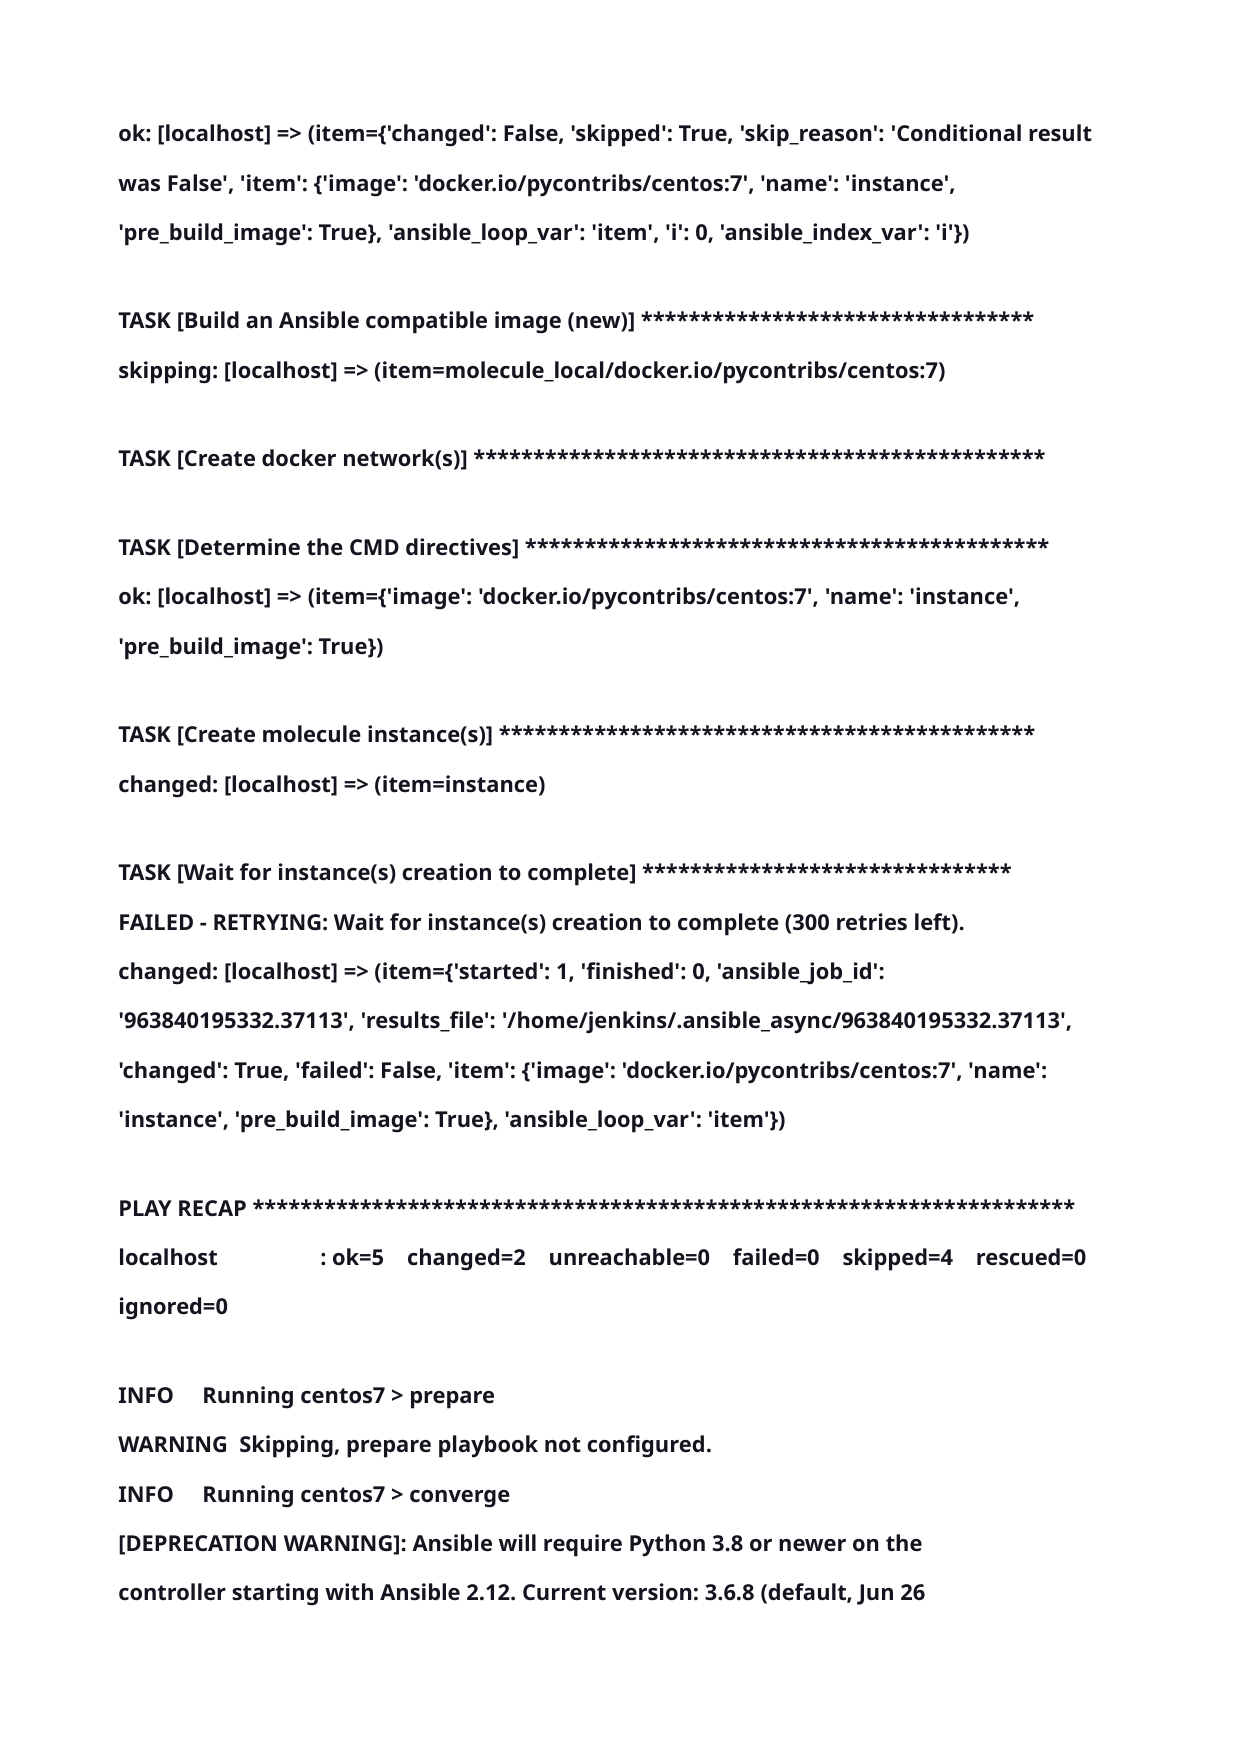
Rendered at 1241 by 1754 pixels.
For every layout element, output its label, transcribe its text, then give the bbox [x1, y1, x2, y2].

text INFO Running centos7 > converge [118, 1478, 1122, 1508]
text TASK [Build an Ansible compatible image (new)] ********************************* [118, 305, 1122, 335]
text TASK [Create docker network(s)] ************************************************ [118, 443, 1122, 473]
text changed: [localhost] => (item={'started': 1, 'finished': 0, 'ansible_job_id': '963840195332.37113', 'results_file': '/home/jenkins/.ansible_async/963840195332.37113', 'changed': True, 'failed': False, 'item': {'image': 'docker.io/pycontribs/centos:7', 'name': 'instance', 'pre_build_image': True}, 'ansible_loop_var': 'item'}) [118, 956, 1122, 1134]
text WARNING Skipping, prepare playbook not configured. [118, 1429, 1122, 1459]
text [DEPRECATION WARNING]: Ansible will require Python 3.8 or newer on the [118, 1528, 1122, 1558]
text INFO Running centos7 > prepare [118, 1380, 1122, 1409]
text localhost : ok=5 changed=2 unreachable=0 failed=0 skipped=4 rescued=0 ignored=0 [118, 1242, 1122, 1321]
text changed: [localhost] => (item=instance) [118, 768, 1122, 798]
text ok: [localhost] => (item={'image': 'docker.io/pycontribs/centos:7', 'name': 'instance', 'pre_build_image': True}) [118, 581, 1122, 660]
text TASK [Determine the CMD directives] ******************************************** [118, 532, 1122, 562]
text skipping: [localhost] => (item=molecule_local/docker.io/pycontribs/centos:7) [118, 355, 1122, 384]
text FAILED - RETRYING: Wait for instance(s) creation to complete (300 retries left). [118, 906, 1122, 936]
text controller starting with Ansible 2.12. Current version: 3.6.8 (default, Jun 26 [118, 1577, 1122, 1607]
text TASK [Create molecule instance(s)] ********************************************* [118, 719, 1122, 749]
text TASK [Wait for instance(s) creation to complete] ******************************* [118, 857, 1122, 887]
text ok: [localhost] => (item={'changed': False, 'skipped': True, 'skip_reason': 'Conditional result was False', 'item': {'image': 'docker.io/pycontribs/centos:7', 'name': 'instance', 'pre_build_image': True}, 'ansible_loop_var': 'item', 'i': 0, 'ansible_index_var': 'i'}) [118, 118, 1122, 247]
text PLAY RECAP ********************************************************************* [118, 1192, 1122, 1222]
